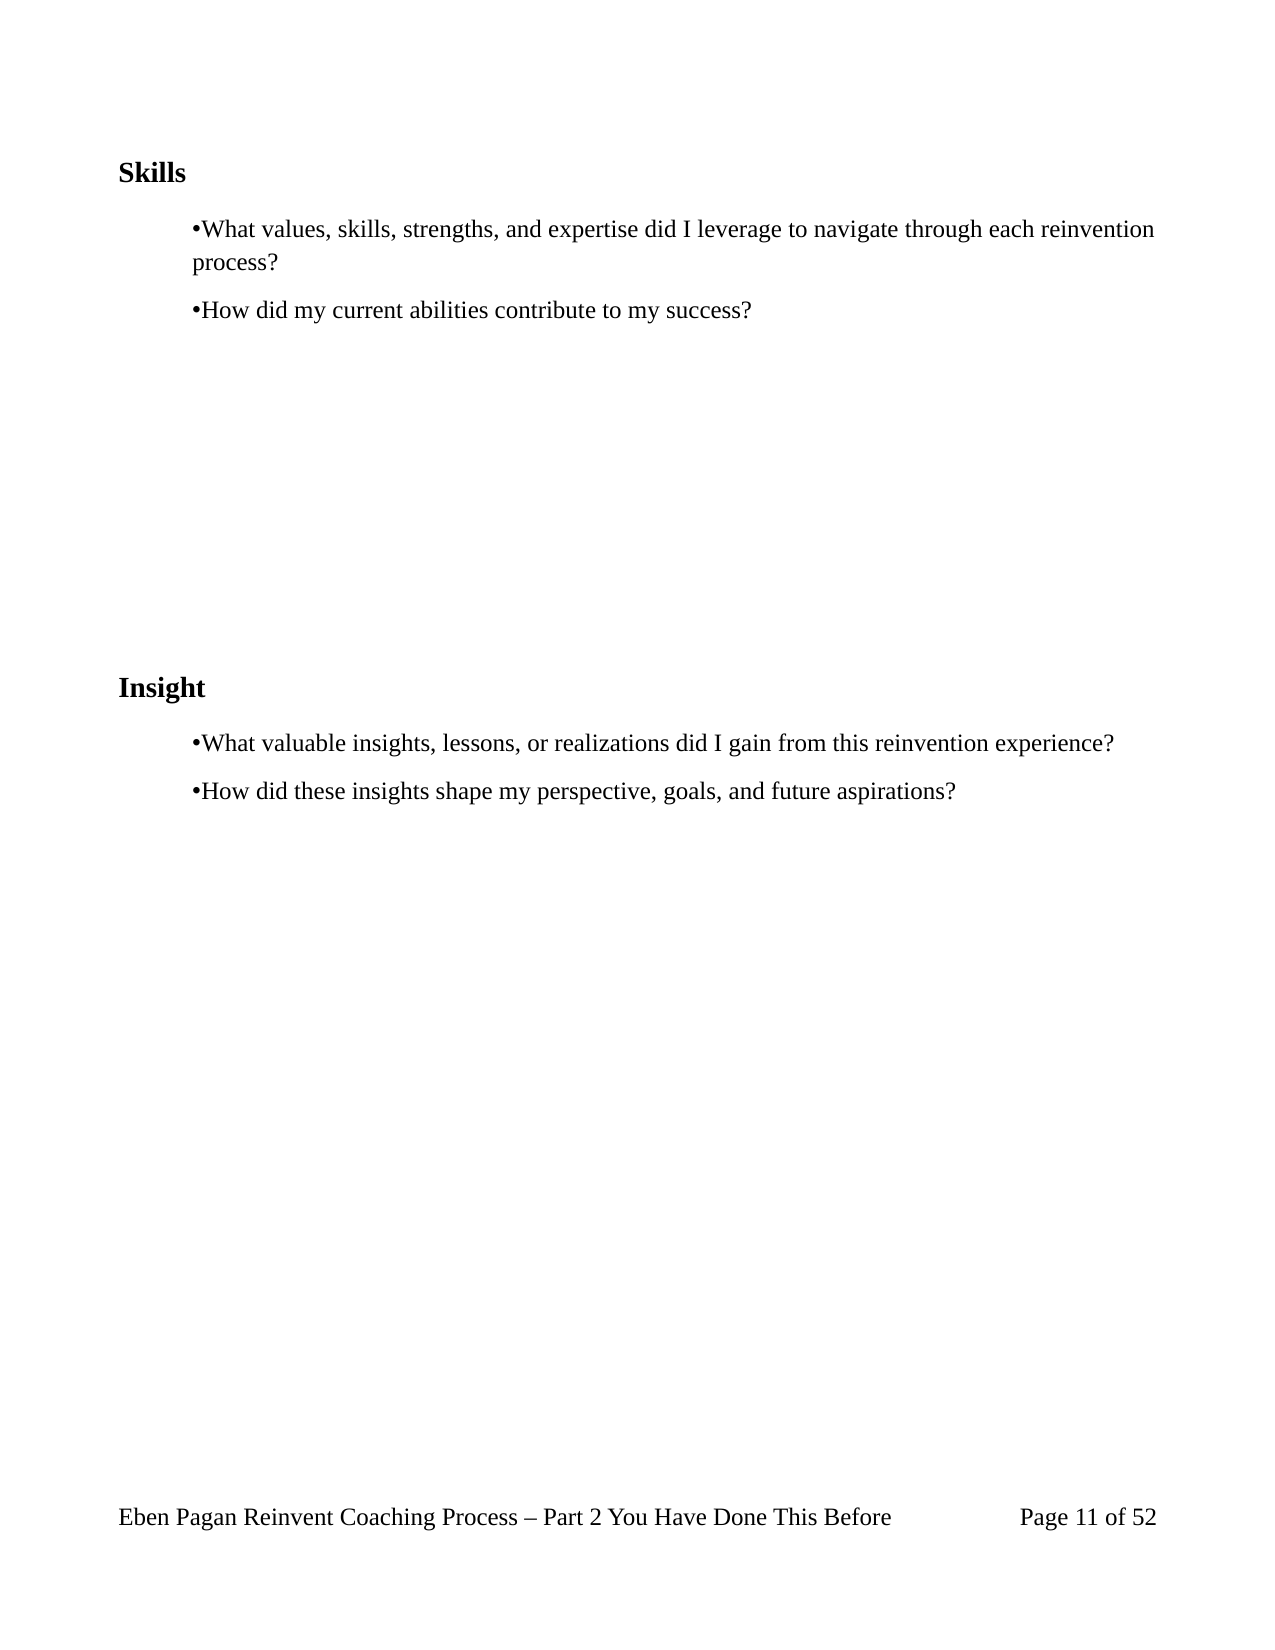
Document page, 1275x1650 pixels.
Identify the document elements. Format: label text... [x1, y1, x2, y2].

subtitle Insight [118, 670, 1157, 703]
list What values, skills, strengths, and expertise did I leverage to navigate through each reinvention process? [118, 214, 1157, 276]
subtitle Skills [118, 156, 1157, 189]
list How did my current abilities contribute to my success? [118, 295, 1157, 323]
list What valuable insights, lessons, or realizations did I gain from this reinvention experience? [118, 728, 1157, 757]
list How did these insights shape my perspective, goals, and future aspirations? [118, 776, 1157, 805]
